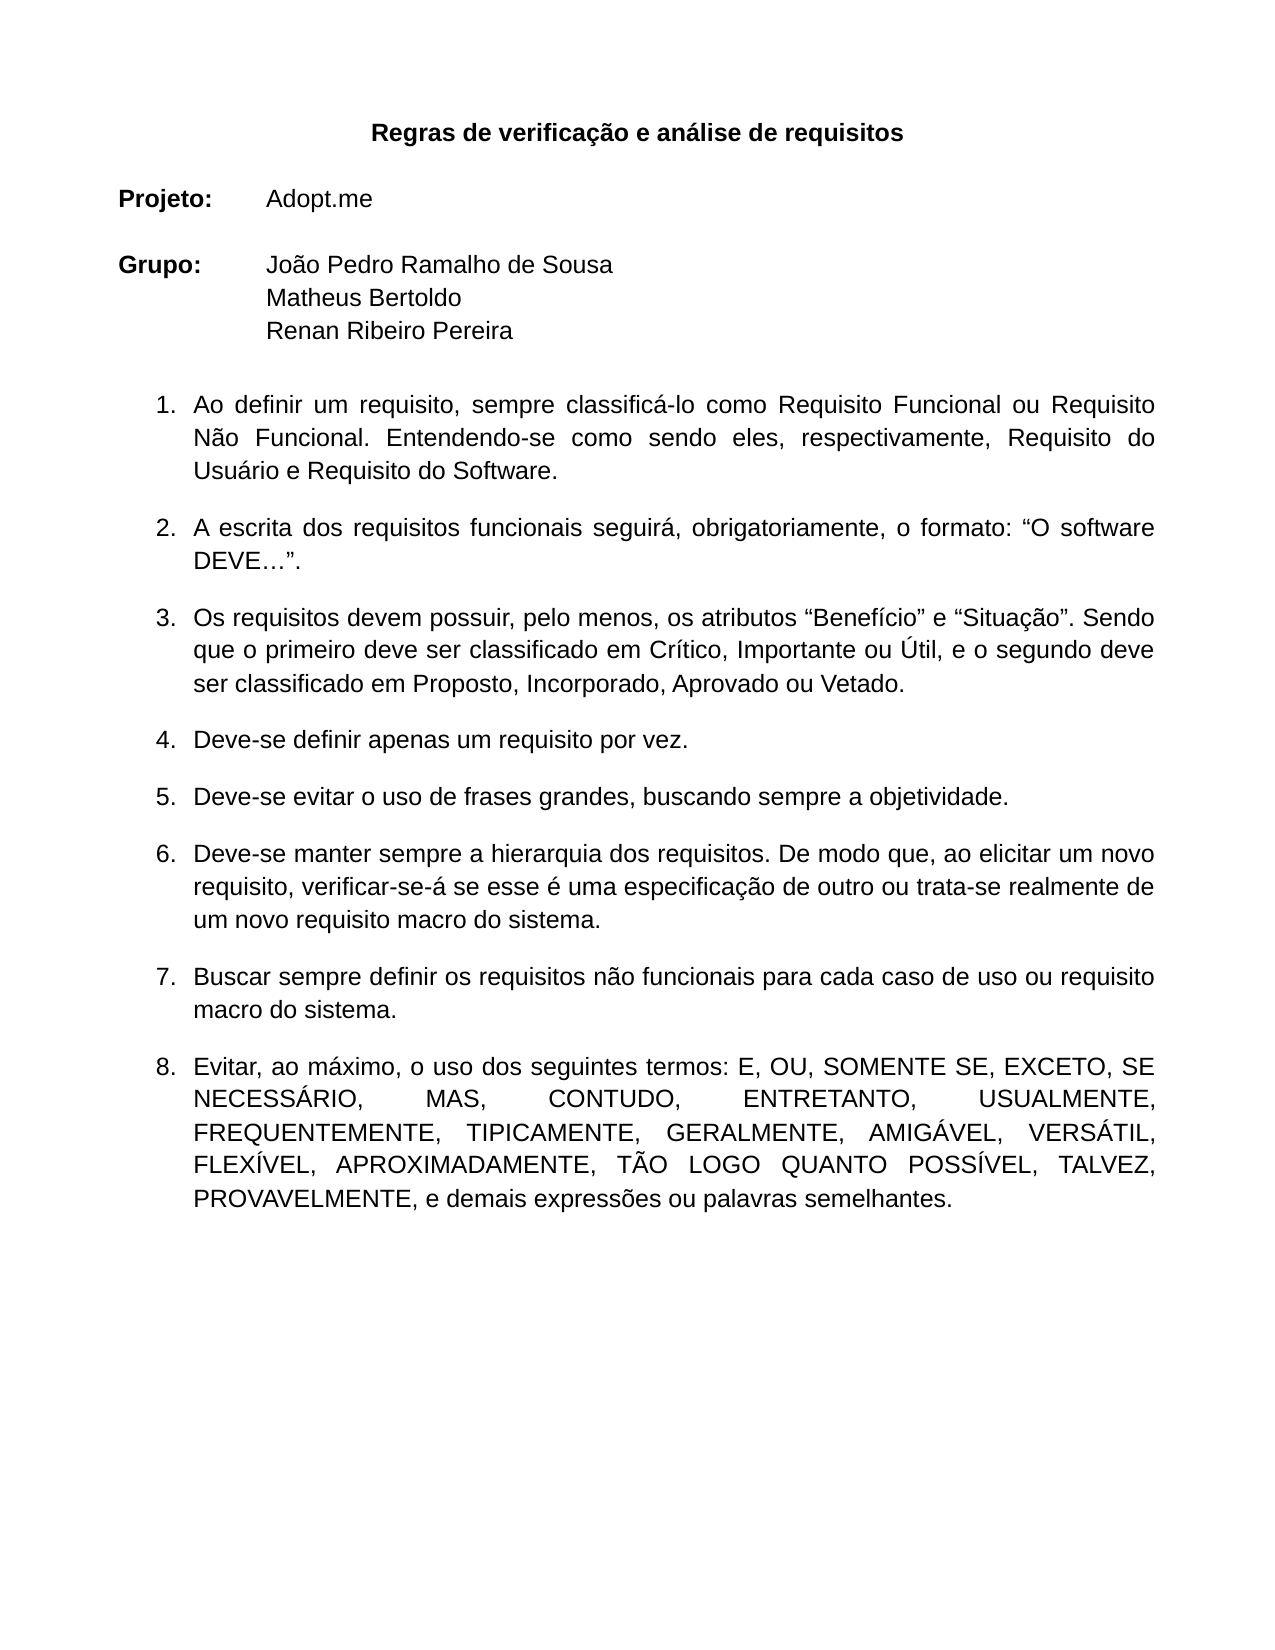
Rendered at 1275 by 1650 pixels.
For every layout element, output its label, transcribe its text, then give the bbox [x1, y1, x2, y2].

list Os requisitos devem possuir, pelo menos, os atributos “Benefício” e “Situação”. Sendo que o primeiro deve ser classificado em Crítico, Importante ou Útil, e o segundo deve ser classificado em Proposto, Incorporado, Aprovado ou Vetado. [156, 602, 1157, 697]
list Deve-se definir apenas um requisito por vez. [156, 725, 1157, 754]
text Renan Ribeiro Pereira [118, 316, 1157, 345]
list Deve-se manter sempre a hierarquia dos requisitos. De modo que, ao elicitar um novo requisito, verificar-se-á se esse é uma especificação de outro ou trata-se realmente de um novo requisito macro do sistema. [156, 839, 1157, 934]
text Grupo: João Pedro Ramalho de Sousa [118, 250, 1157, 279]
list Ao definir um requisito, sempre classificá-lo como Requisito Funcional ou Requisito Não Funcional. Entendendo-se como sendo eles, respectivamente, Requisito do Usuário e Requisito do Software. [156, 390, 1157, 485]
list A escrita dos requisitos funcionais seguirá, obrigatoriamente, o formato: “O software DEVE…”. [156, 513, 1157, 574]
list Buscar sempre definir os requisitos não funcionais para cada caso de uso ou requisito macro do sistema. [156, 962, 1157, 1023]
list Deve-se evitar o uso de frases grandes, buscando sempre a objetividade. [156, 782, 1157, 811]
list Evitar, ao máximo, o uso dos seguintes termos: E, OU, SOMENTE SE, EXCETO, SE NECESSÁRIO, MAS, CONTUDO, ENTRETANTO, USUALMENTE, FREQUENTEMENTE, TIPICAMENTE, GERALMENTE, AMIGÁVEL, VERSÁTIL, FLEXÍVEL, APROXIMADAMENTE, TÃO LOGO QUANTO POSSÍVEL, TALVEZ, PROVAVELMENTE, e demais expressões ou palavras semelhantes. [156, 1051, 1157, 1212]
text Projeto: Adopt.me [118, 184, 1157, 213]
text Regras de verificação e análise de requisitos [118, 118, 1157, 147]
text Matheus Bertoldo [118, 283, 1157, 312]
